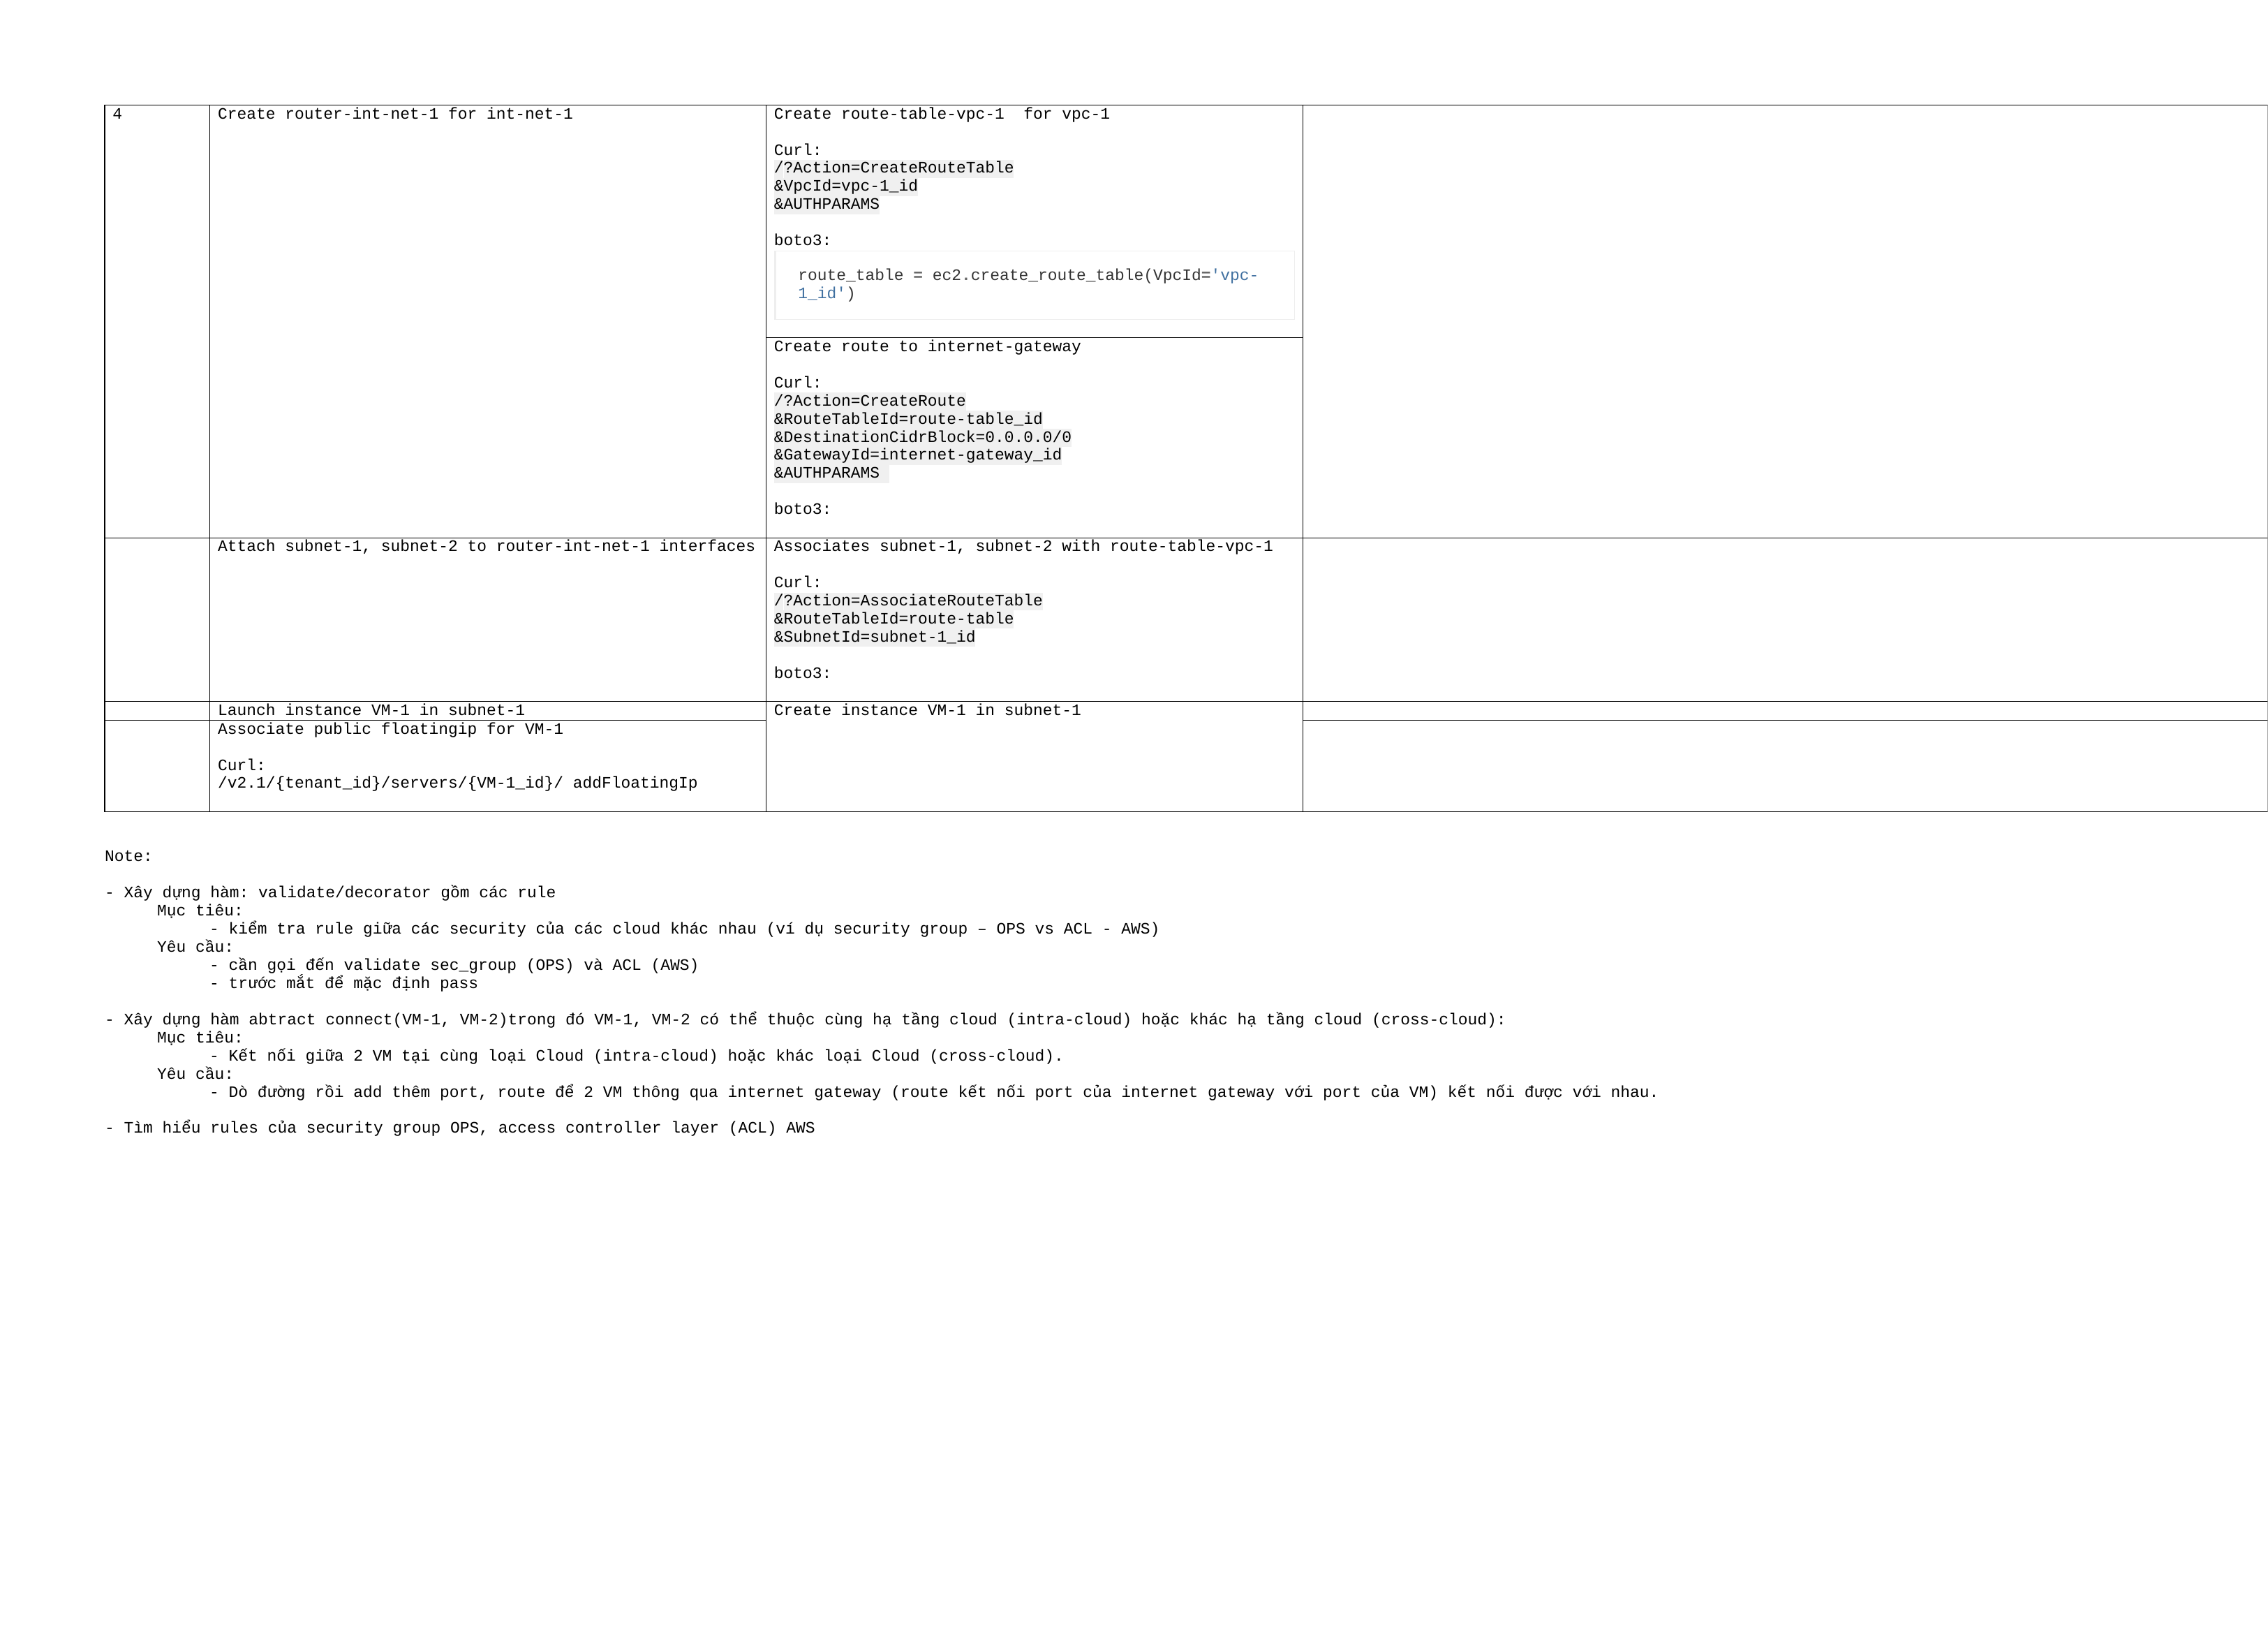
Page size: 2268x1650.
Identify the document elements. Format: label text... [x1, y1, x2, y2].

table_cell Create route-table-vpc-1 for vpc-1 Curl: /?Action=CreateRouteTable &VpcId=vpc-1_id &AUTHPARAMS boto3: route_table = ec2.create_route_table(VpcId='vpc-1_id') [766, 105, 1303, 337]
text - Tìm hiểu rules của security group OPS, access controller layer (ACL) AWS [105, 1120, 2163, 1138]
text - Dò đường rồi add thêm port, route để 2 VM thông qua internet gateway (route kết nối port của internet gateway với port của VM) kết nối được với nhau. [105, 1084, 2163, 1102]
text Yêu cầu: [105, 1066, 2163, 1084]
table_cell Create instance VM-1 in subnet-1 [766, 702, 1303, 811]
table_cell Create router-int-net-1 for int-net-1 [210, 105, 766, 537]
table_cell [1303, 105, 2267, 537]
table_cell [105, 538, 209, 701]
table_cell Attach subnet-1, subnet-2 to router-int-net-1 interfaces [210, 538, 766, 701]
table_cell Launch instance VM-1 in subnet-1 [210, 702, 766, 720]
table_cell [1303, 702, 2267, 720]
text - trước mắt để mặc định pass [105, 975, 2163, 993]
text - Kết nối giữa 2 VM tại cùng loại Cloud (intra-cloud) hoặc khác loại Cloud (cross-cloud). [105, 1047, 2163, 1066]
table_cell Associates subnet-1, subnet-2 with route-table-vpc-1 Curl: /?Action=AssociateRouteTable &RouteTableId=route-table &SubnetId=subnet-1_id boto3: [766, 538, 1303, 701]
table_cell 4 [105, 105, 209, 537]
text - cần gọi đến validate sec_group (OPS) và ACL (AWS) [105, 957, 2163, 975]
table_cell [105, 702, 209, 720]
text - Xây dựng hàm abtract connect(VM-1, VM-2)trong đó VM-1, VM-2 có thể thuộc cùng hạ tầng cloud (intra-cloud) hoặc khác hạ tầng cloud (cross-cloud): [105, 1011, 2163, 1029]
table_cell [105, 721, 209, 811]
text Note: [105, 848, 2163, 867]
table_cell [1303, 721, 2267, 811]
table_cell Associate public floatingip for VM-1 Curl: /v2.1/​{tenant_id}​/servers/​{VM-1_id}​/ addFloatingIp [210, 721, 766, 811]
table_cell Create route to internet-gateway Curl: /?Action=CreateRoute &RouteTableId=route-table_id &DestinationCidrBlock=0.0.0.0/0 &GatewayId=internet-gateway_id &AUTHPARAMS boto3: [766, 338, 1303, 537]
text - Xây dựng hàm: validate/decorator gồm các rule [105, 885, 2163, 902]
text - kiểm tra rule giữa các security của các cloud khác nhau (ví dụ security group – OPS vs ACL - AWS) [105, 920, 2163, 938]
text Yêu cầu: [105, 938, 2163, 957]
text Mục tiêu: [105, 1029, 2163, 1047]
table_cell [1303, 538, 2267, 701]
text Mục tiêu: [105, 902, 2163, 920]
